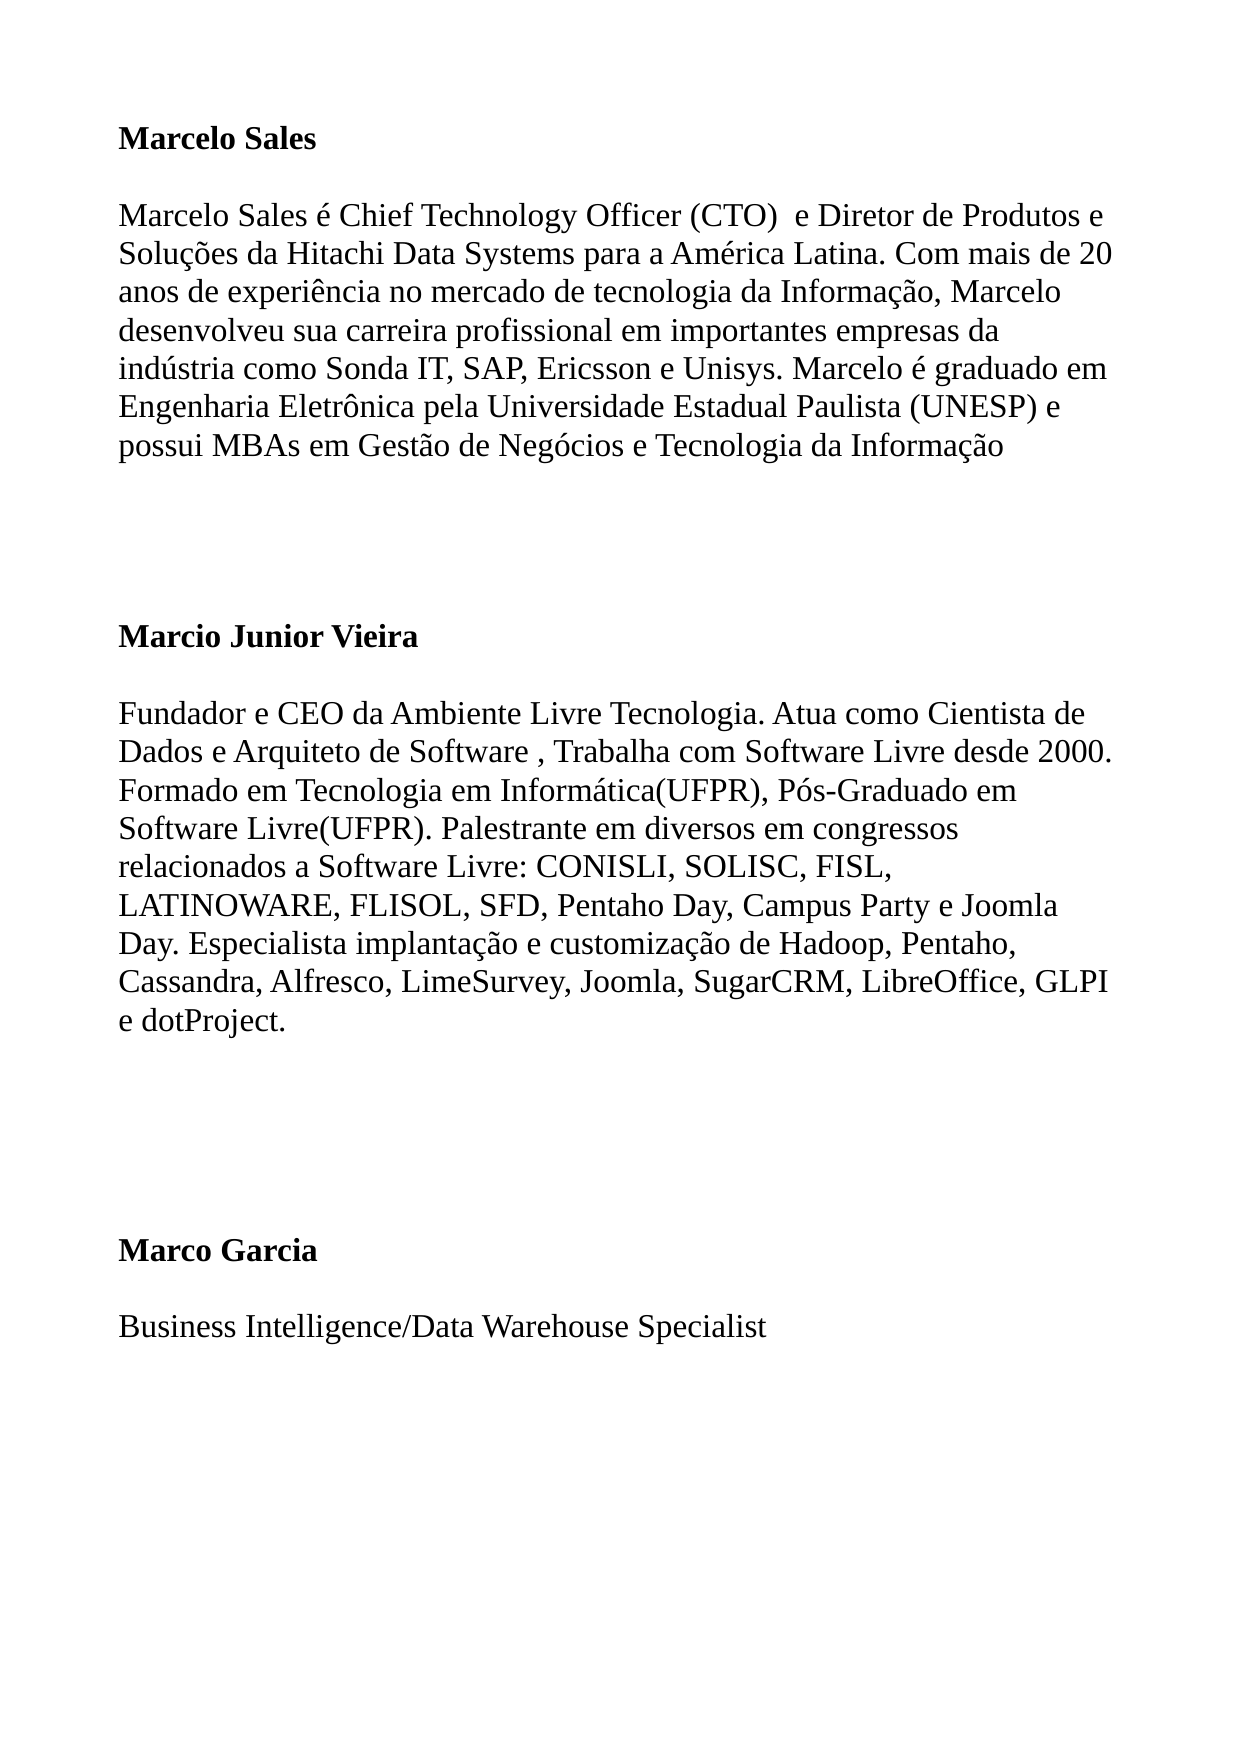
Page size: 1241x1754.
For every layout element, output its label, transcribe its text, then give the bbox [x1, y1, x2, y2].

text Marcelo Sales [118, 118, 1122, 156]
text Marcelo Sales é Chief Technology Officer (CTO) e Diretor de Produtos e Soluções da Hitachi Data Systems para a América Latina. Com mais de 20 anos de experiência no mercado de tecnologia da Informação, Marcelo desenvolveu sua carreira profissional em importantes empresas da indústria como Sonda IT, SAP, Ericsson e Unisys. Marcelo é graduado em Engenharia Eletrônica pela Universidade Estadual Paulista (UNESP) e possui MBAs em Gestão de Negócios e Tecnologia da Informação [118, 195, 1122, 463]
text Marcio Junior Vieira [118, 616, 1122, 655]
text Fundador e CEO da Ambiente Livre Tecnologia. Atua como Cientista de Dados e Arquiteto de Software , Trabalha com Software Livre desde 2000. Formado em Tecnologia em Informática(UFPR), Pós-Graduado em Software Livre(UFPR). Palestrante em diversos em congressos relacionados a Software Livre: CONISLI, SOLISC, FISL, LATINOWARE, FLISOL, SFD, Pentaho Day, Campus Party e Joomla Day. Especialista implantação e customização de Hadoop, Pentaho, Cassandra, Alfresco, LimeSurvey, Joomla, SugarCRM, LibreOffice, GLPI e dotProject. [118, 693, 1122, 1038]
text Marco Garcia [118, 1230, 1122, 1268]
text Business Intelligence/Data Warehouse Specialist [118, 1306, 1122, 1345]
